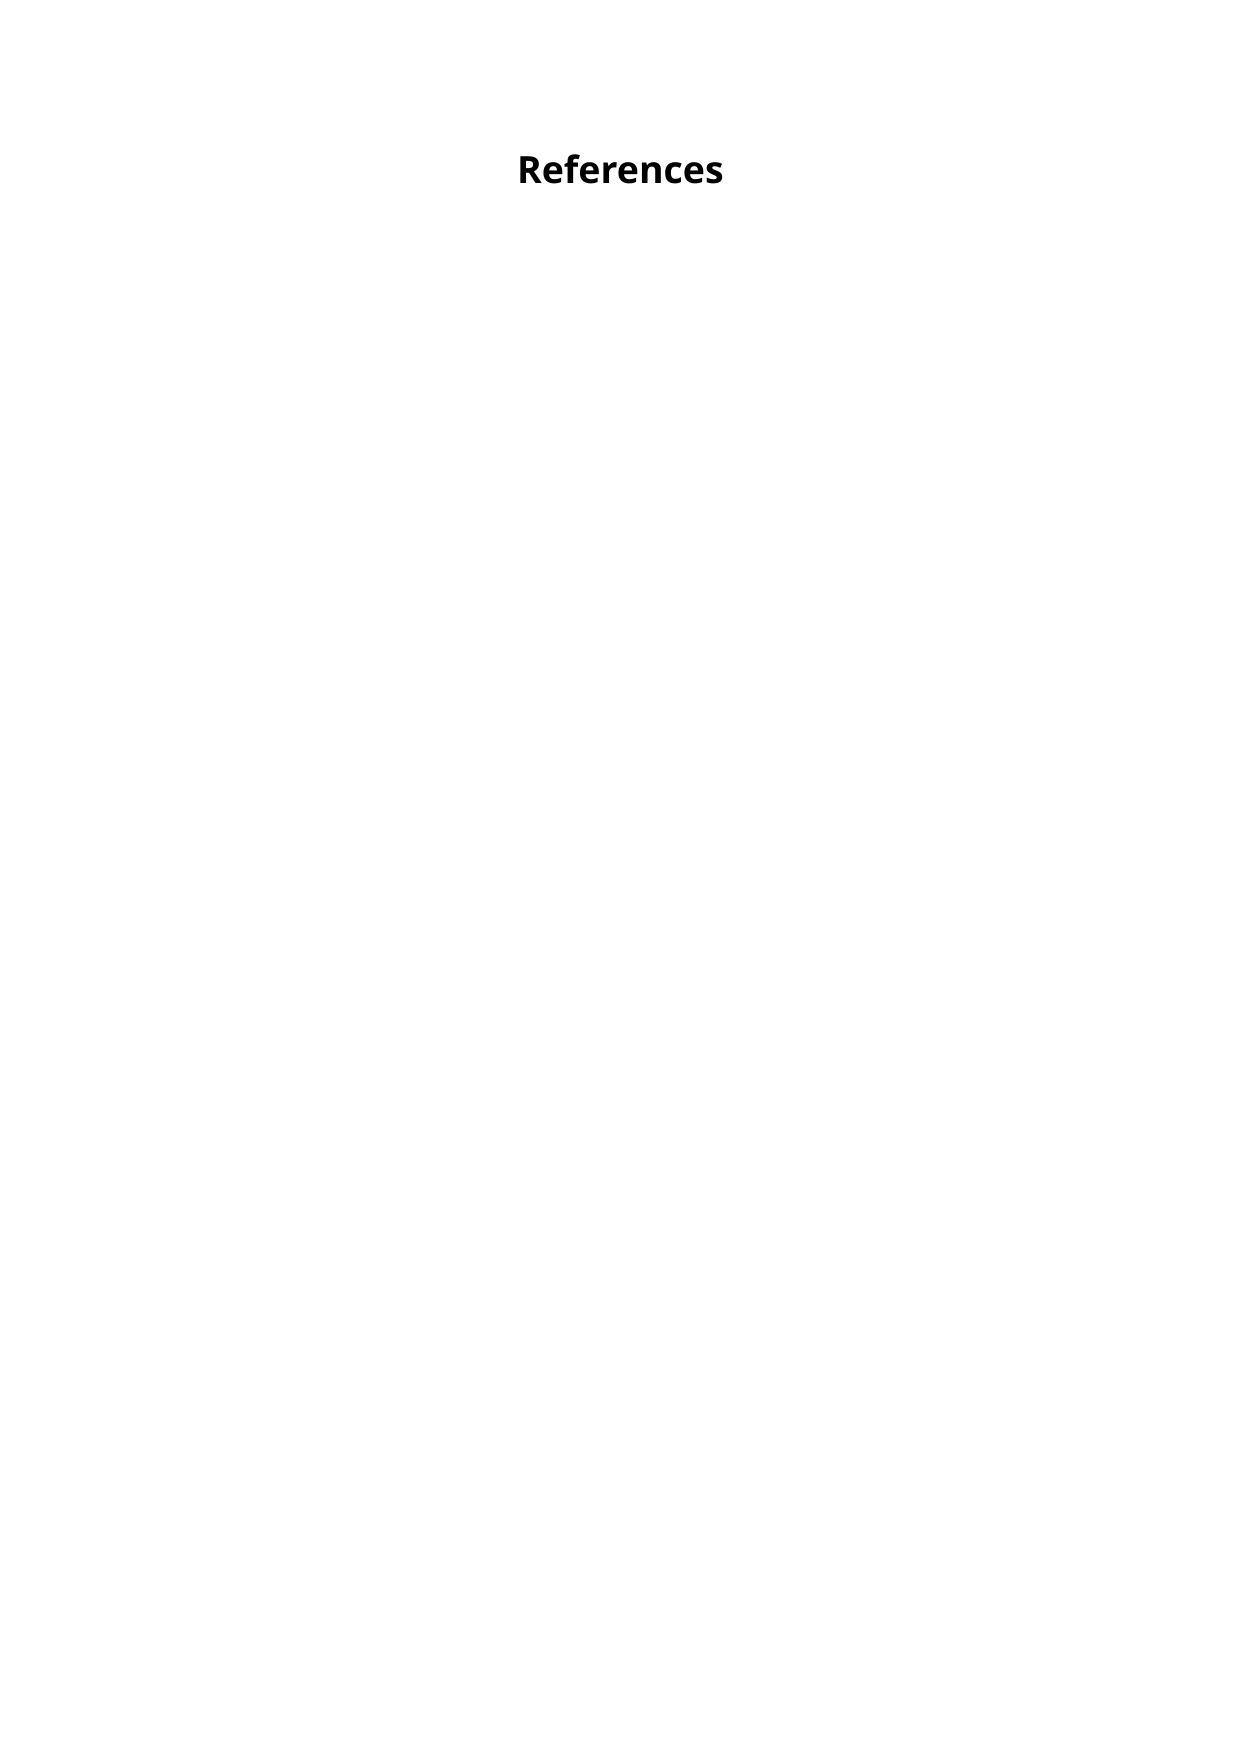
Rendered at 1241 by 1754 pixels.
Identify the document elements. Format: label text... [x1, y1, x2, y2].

subtitle References [118, 143, 1122, 194]
